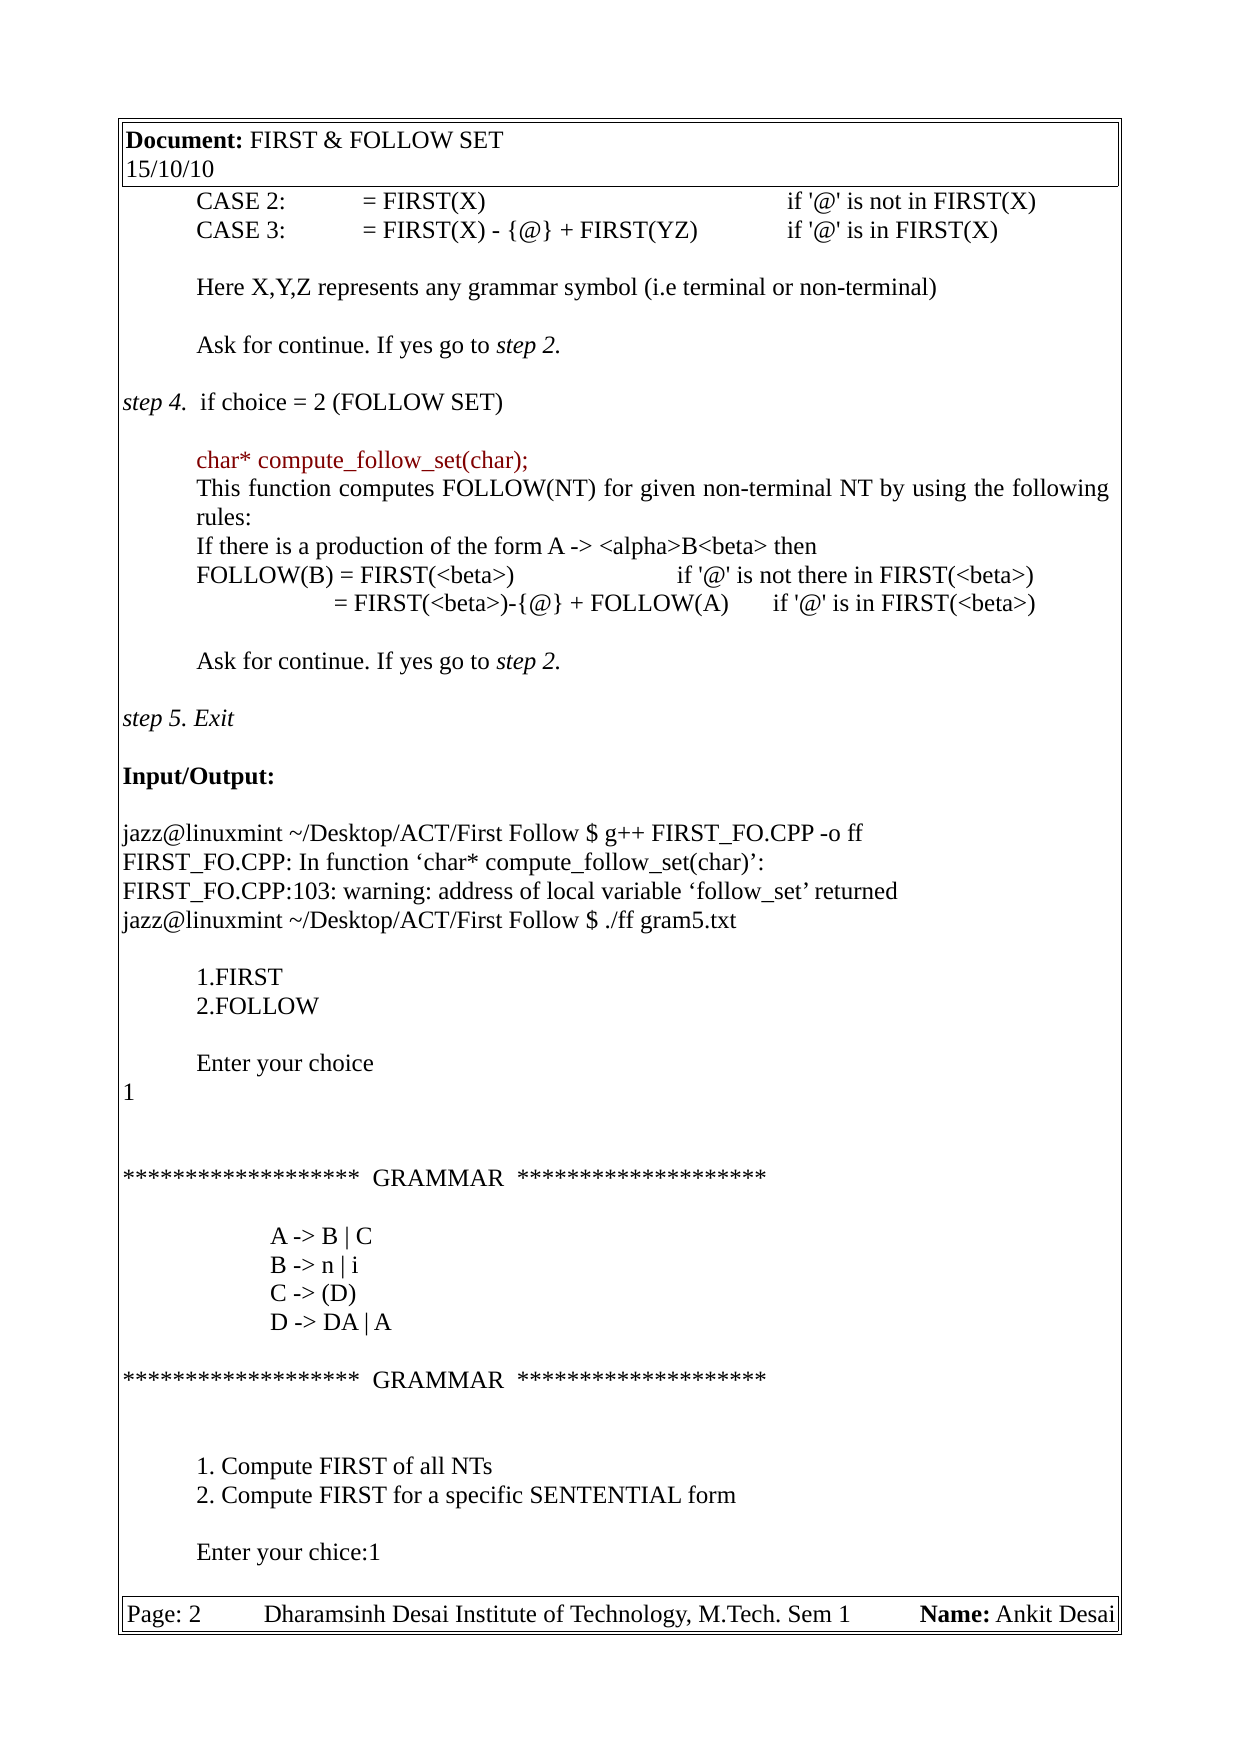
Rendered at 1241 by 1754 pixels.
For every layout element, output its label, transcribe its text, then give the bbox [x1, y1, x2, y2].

text If there is a production of the form A -> <alpha>B<beta> then [122, 531, 1118, 560]
text = FIRST(<beta>)-{@} + FOLLOW(A) if '@' is in FIRST(<beta>) [122, 588, 1118, 617]
text Ask for continue. If yes go to step 2. [122, 330, 1118, 358]
text 1. Compute FIRST of all NTs [122, 1451, 1118, 1480]
text Input/Output: [122, 761, 1118, 790]
text FIRST_FO.CPP: In function ‘char* compute_follow_set(char)’: [122, 847, 1118, 876]
text B -> n | i [122, 1250, 1118, 1278]
text jazz@linuxmint ~/Desktop/ACT/First Follow $ g++ FIRST_FO.CPP -o ff [122, 818, 1118, 847]
text Ask for continue. If yes go to step 2. [122, 646, 1118, 675]
text 1 [122, 1077, 1118, 1106]
text Here X,Y,Z represents any grammar symbol (i.e terminal or non-terminal) [122, 272, 1118, 301]
text 1.FIRST [122, 962, 1118, 991]
text CASE 2: = FIRST(X) if '@' is not in FIRST(X) [122, 187, 1118, 215]
text ******************* GRAMMAR ******************** [122, 1365, 1118, 1393]
text char* compute_follow_set(char); [122, 445, 1118, 473]
text This function computes FOLLOW(NT) for given non-terminal NT by using the following rules: [122, 473, 1118, 531]
text Enter your chice:1 [122, 1537, 1118, 1566]
text 2.FOLLOW [122, 991, 1118, 1020]
text FOLLOW(B) = FIRST(<beta>) if '@' is not there in FIRST(<beta>) [122, 560, 1118, 588]
text jazz@linuxmint ~/Desktop/ACT/First Follow $ ./ff gram5.txt [122, 905, 1118, 933]
text A -> B | C [122, 1221, 1118, 1250]
text step 5. Exit [122, 703, 1118, 732]
text 2. Compute FIRST for a specific SENTENTIAL form [122, 1480, 1118, 1508]
text ******************* GRAMMAR ******************** [122, 1163, 1118, 1192]
text C -> (D) [122, 1278, 1118, 1307]
text CASE 3: = FIRST(X) - {@} + FIRST(YZ) if '@' is in FIRST(X) [122, 215, 1118, 243]
text step 4. if choice = 2 (FOLLOW SET) [122, 387, 1118, 416]
text D -> DA | A [122, 1307, 1118, 1336]
text FIRST_FO.CPP:103: warning: address of local variable ‘follow_set’ returned [122, 876, 1118, 905]
text Enter your choice [122, 1048, 1118, 1077]
